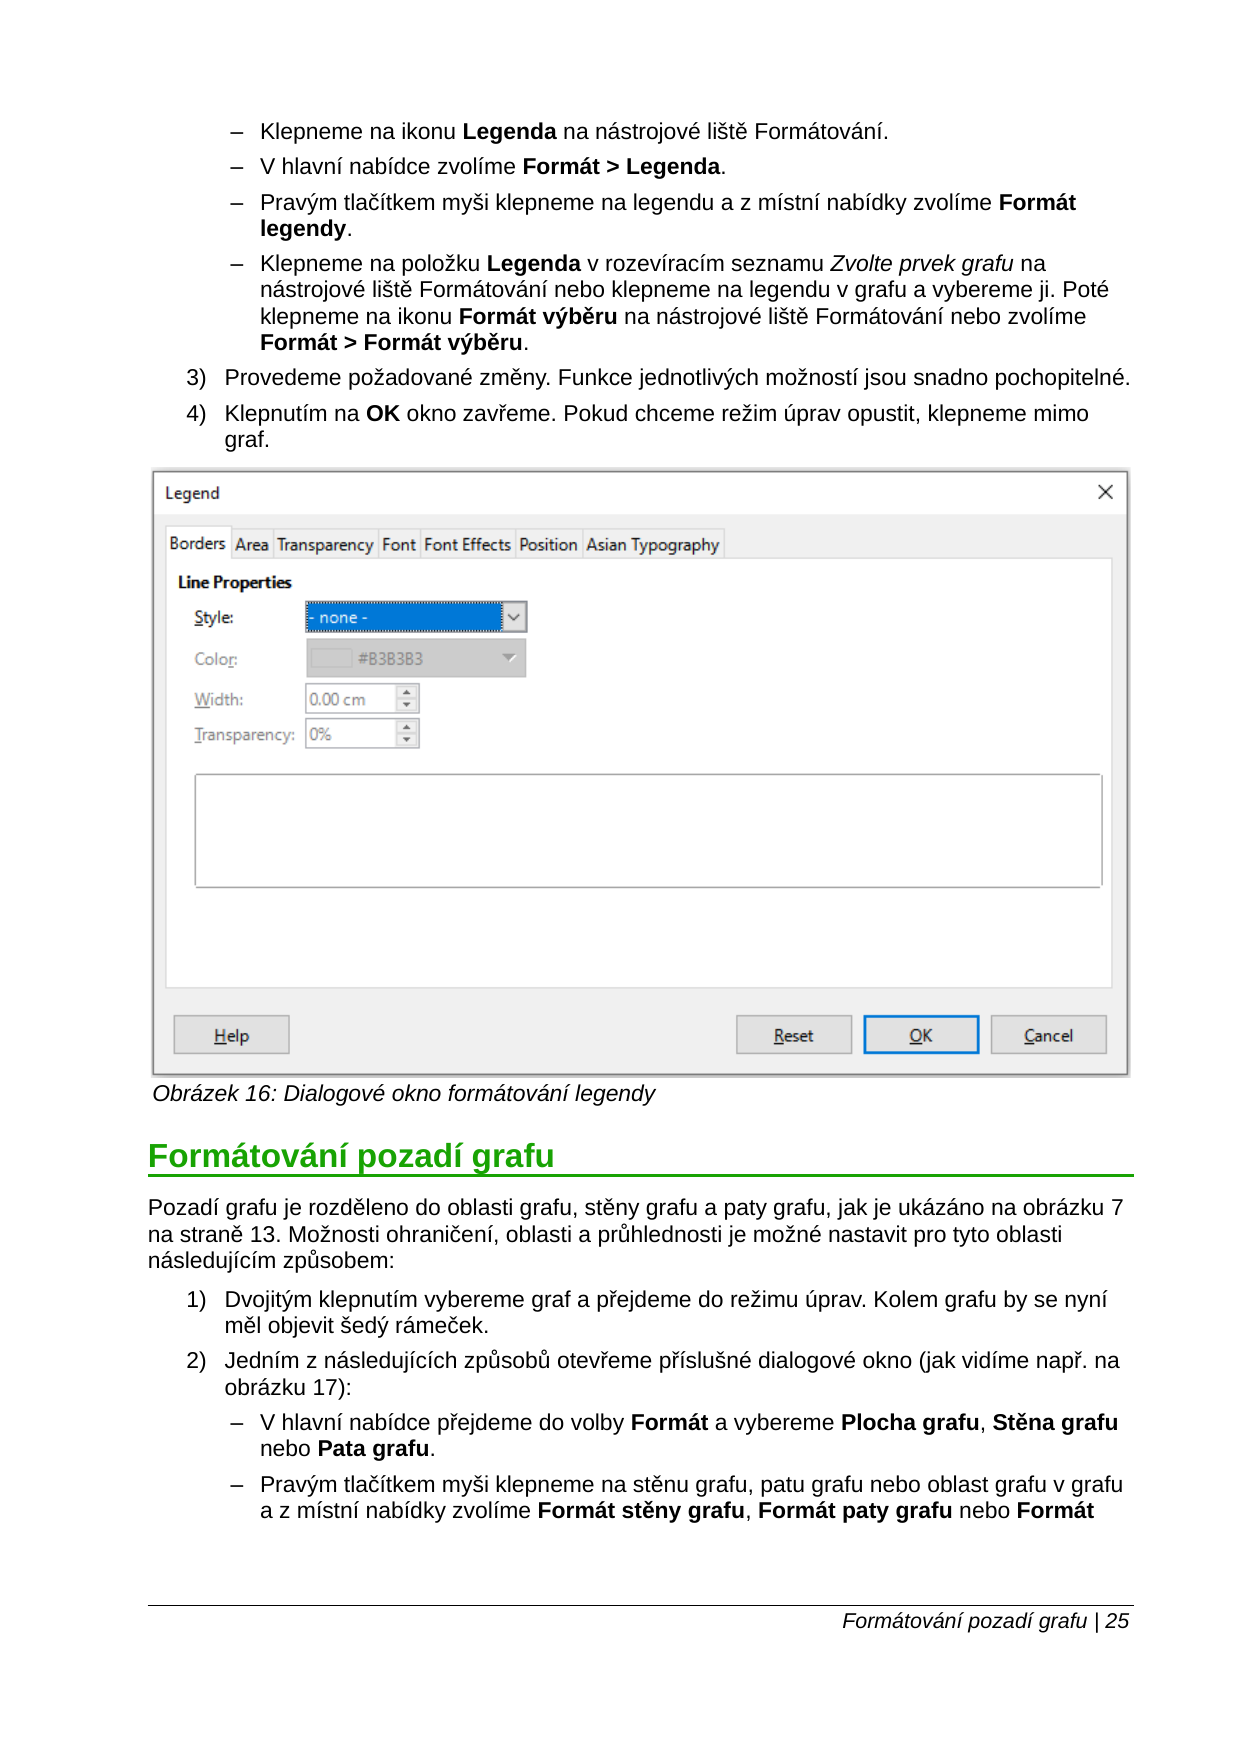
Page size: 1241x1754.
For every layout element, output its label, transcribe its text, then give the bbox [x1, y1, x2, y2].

list Provedeme požadované změny. Funkce jednotlivých možností jsou snadno pochopitelné. [207, 364, 1134, 391]
list V hlavní nabídce přejdeme do volby Formát a vybereme Plocha grafu, Stěna grafu nebo Pata grafu. [230, 1409, 1134, 1462]
text Obrázek 16: Dialogové okno formátování legendy [148, 464, 1133, 1107]
subtitle Formátování pozadí grafu [148, 1136, 1134, 1174]
list V hlavní nabídce zvolíme Formát > Legenda. [230, 153, 1134, 180]
picture [150, 467, 1131, 1078]
list Jedním z následujících způsobů otevřeme příslušné dialogové okno (jak vidíme např. na obrázku 17): [207, 1347, 1134, 1400]
list Klepnutím na OK okno zavřeme. Pokud chceme režim úprav opustit, klepneme mimo graf. [207, 399, 1134, 452]
list Pravým tlačítkem myši klepneme na stěnu grafu, patu grafu nebo oblast grafu v grafu a z místní nabídky zvolíme Formát stěny grafu, Formát paty grafu nebo Formát oblasti grafu. (Více informací o výběru těchto oblastí grafu nalezneme v části „Výběr prvků grafu” na straně 19.) [230, 1471, 1134, 1523]
list Klepneme na položku Legenda v rozevíracím seznamu Zvolte prvek grafu na nástrojové liště Formátování nebo klepneme na legendu v grafu a vybereme ji. Poté klepneme na ikonu Formát výběru na nástrojové liště Formátování nebo zvolíme Formát > Formát výběru. [230, 250, 1134, 356]
text Pozadí grafu je rozděleno do oblasti grafu, stěny grafu a paty grafu, jak je ukázáno na obrázku 7 na straně 12. Možnosti ohraničení, oblasti a průhlednosti je možné nastavit pro tyto oblasti následujícím způsobem: [148, 1194, 1134, 1273]
list Dvojitým klepnutím vybereme graf a přejdeme do režimu úprav. Kolem grafu by se nyní měl objevit šedý rámeček. [207, 1286, 1134, 1338]
list Klepneme na ikonu Legenda na nástrojové liště Formátování. [230, 118, 1134, 144]
list Pravým tlačítkem myši klepneme na legendu a z místní nabídky zvolíme Formát legendy. [230, 188, 1134, 241]
